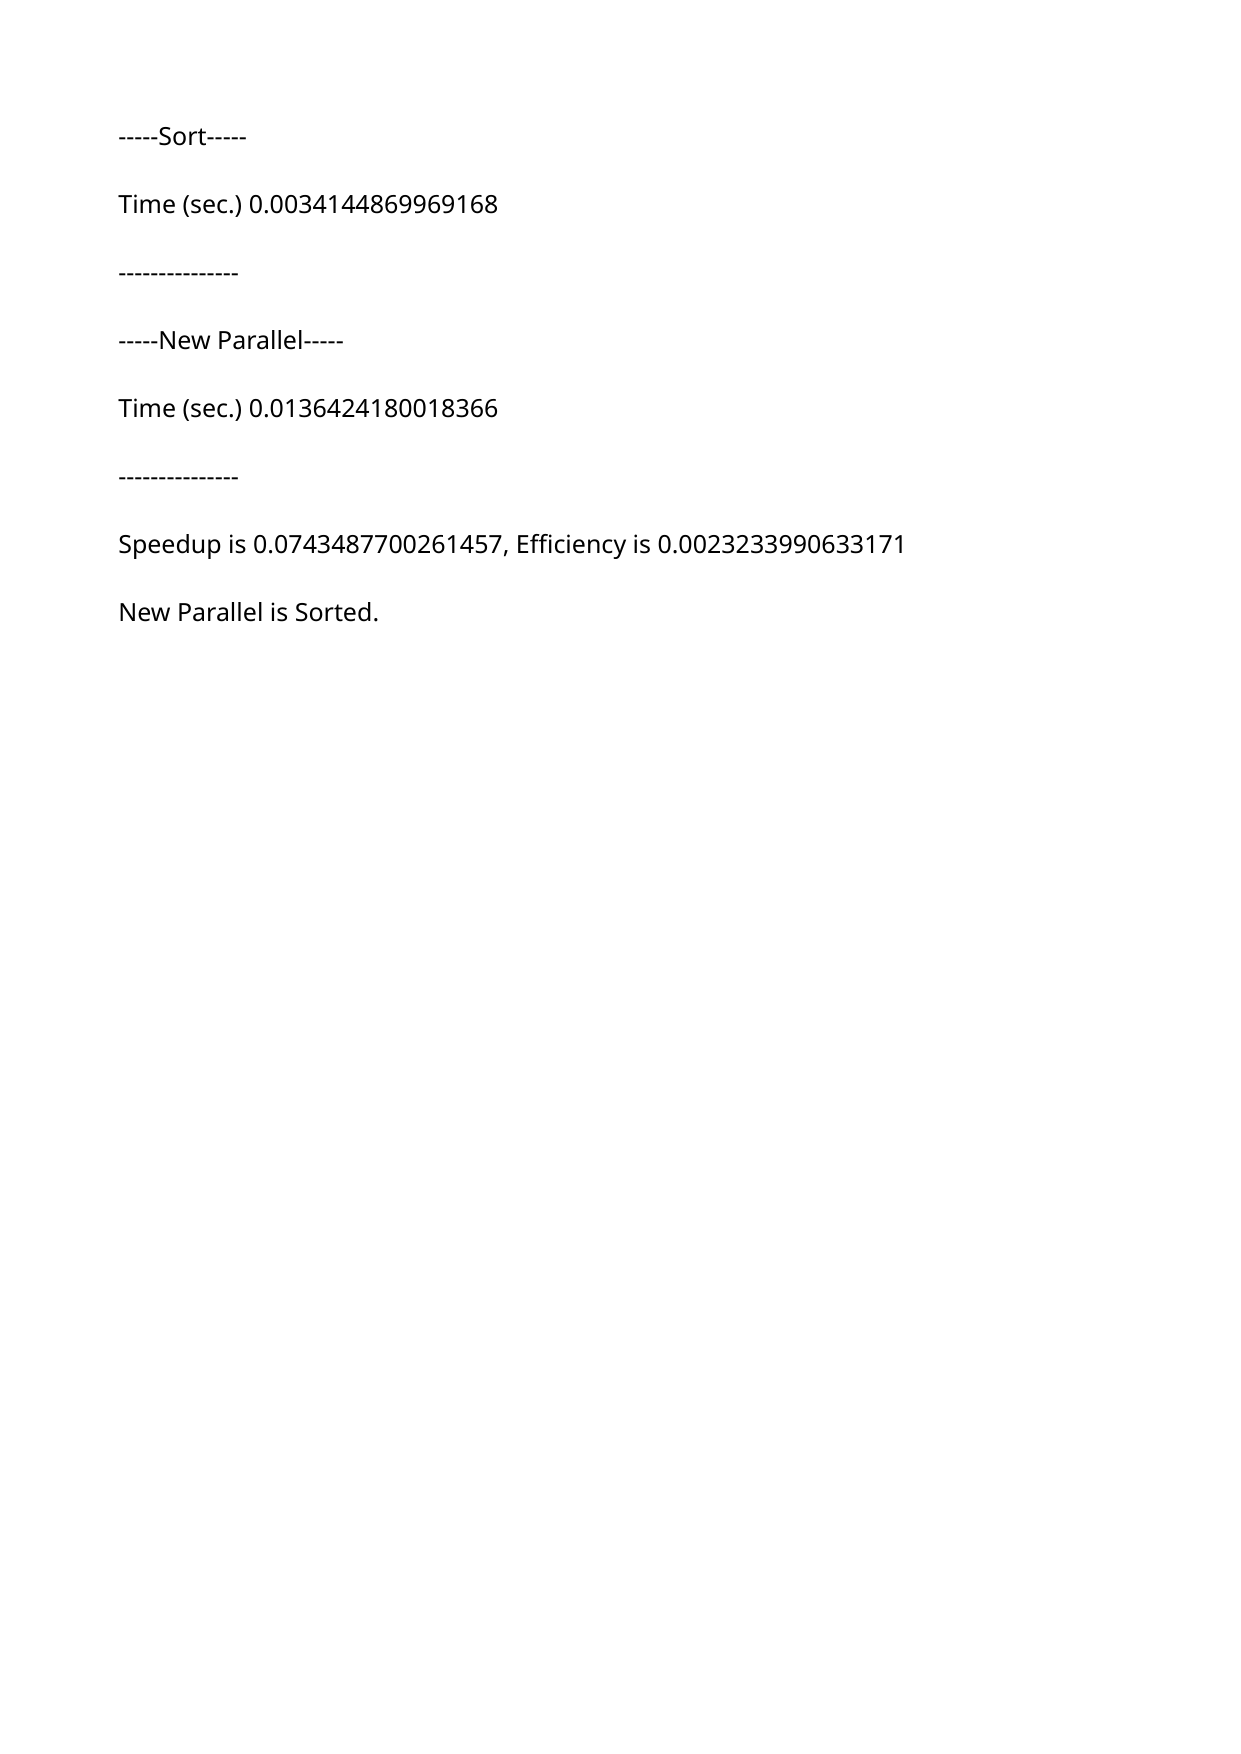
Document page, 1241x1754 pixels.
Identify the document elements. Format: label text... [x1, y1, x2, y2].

text -----Sort----- [118, 118, 1122, 152]
text New Parallel is Sorted. [118, 595, 1122, 629]
text -----New Parallel----- [118, 322, 1122, 357]
text Time (sec.) 0.0136424180018366 [118, 391, 1122, 425]
text Speedup is 0.0743487700261457, Efficiency is 0.0023233990633171 [118, 527, 1122, 561]
text --------------- [118, 459, 1122, 493]
text --------------- [118, 254, 1122, 288]
text Time (sec.) 0.0034144869969168 [118, 186, 1122, 220]
